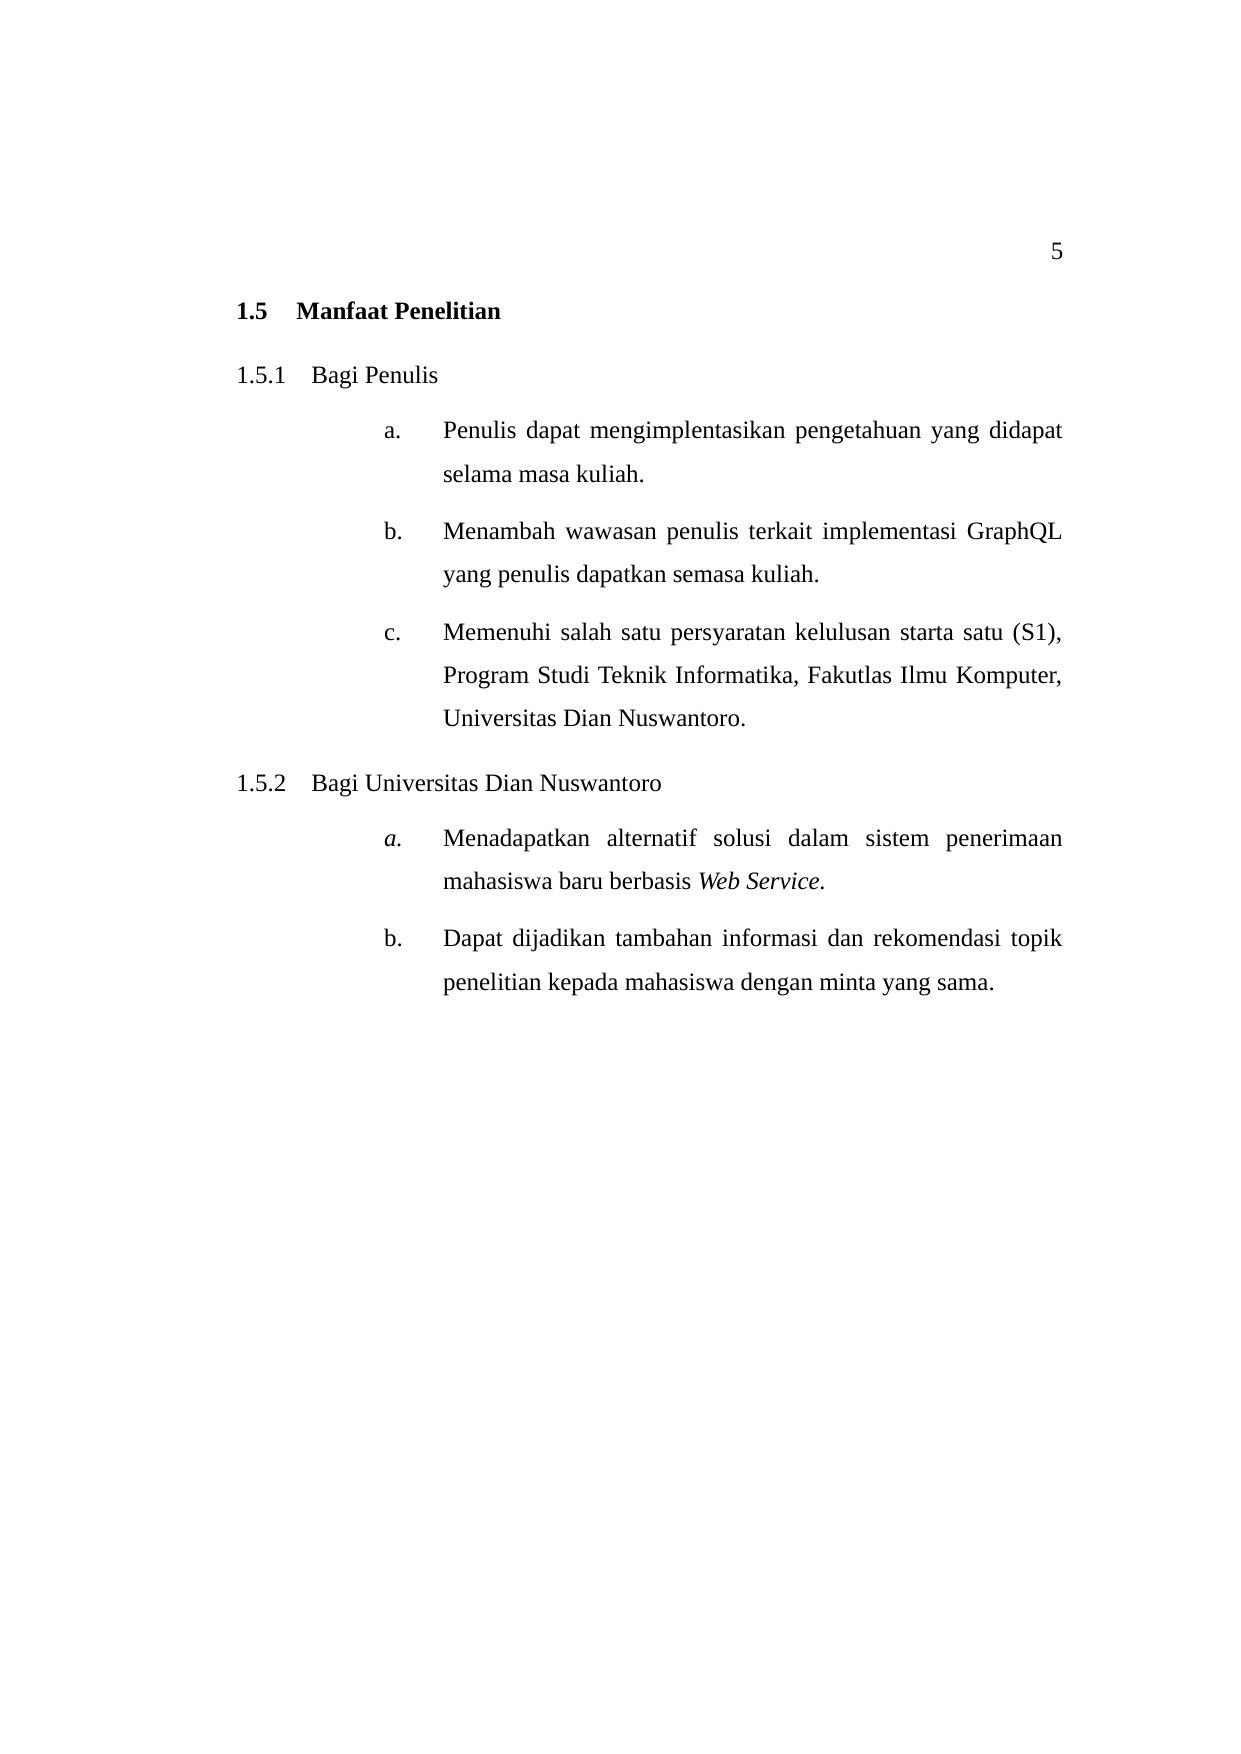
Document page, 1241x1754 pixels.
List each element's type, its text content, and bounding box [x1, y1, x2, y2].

subtitle Bagi Penulis [236, 360, 1063, 389]
list Penulis dapat mengimplentasikan pengetahuan yang didapat selama masa kuliah. [384, 416, 1063, 487]
subtitle Manfaat Penelitian [236, 296, 1063, 325]
subtitle Menadapatkan alternatif solusi dalam sistem penerimaan mahasiswa baru berbasis Web Service. [384, 823, 1063, 894]
subtitle Memenuhi salah satu persyaratan kelulusan starta satu (S1), Program Studi Teknik Informatika, Fakutlas Ilmu Komputer, Universitas Dian Nuswantoro. [384, 617, 1063, 732]
subtitle Bagi Universitas Dian Nuswantoro [236, 768, 1063, 796]
list Menambah wawasan penulis terkait implementasi GraphQL yang penulis dapatkan semasa kuliah. [384, 516, 1063, 588]
subtitle Dapat dijadikan tambahan informasi dan rekomendasi topik penelitian kepada mahasiswa dengan minta yang sama. [384, 923, 1063, 995]
